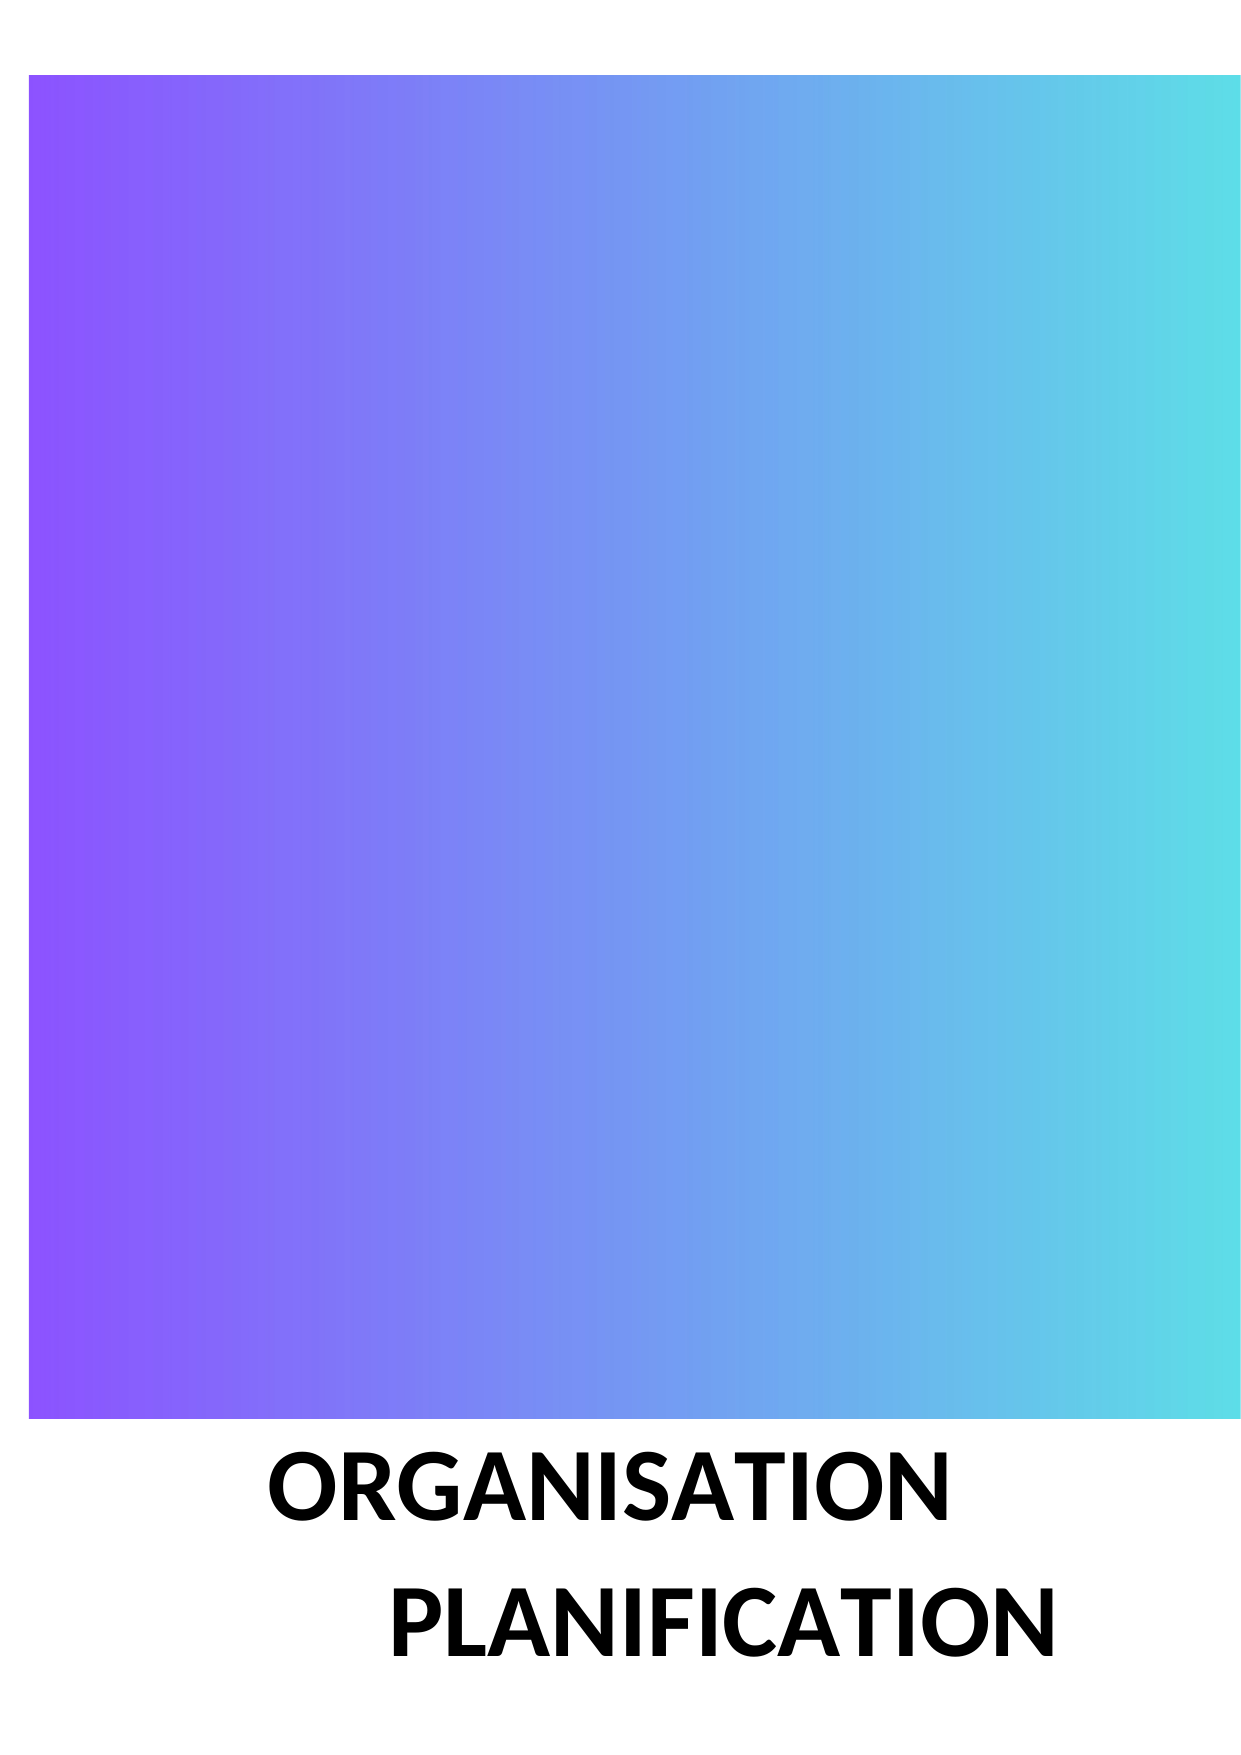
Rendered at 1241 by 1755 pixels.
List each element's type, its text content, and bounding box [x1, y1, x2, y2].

subtitle ORGANISATION PLANIFICATION [69, 1419, 1152, 1682]
